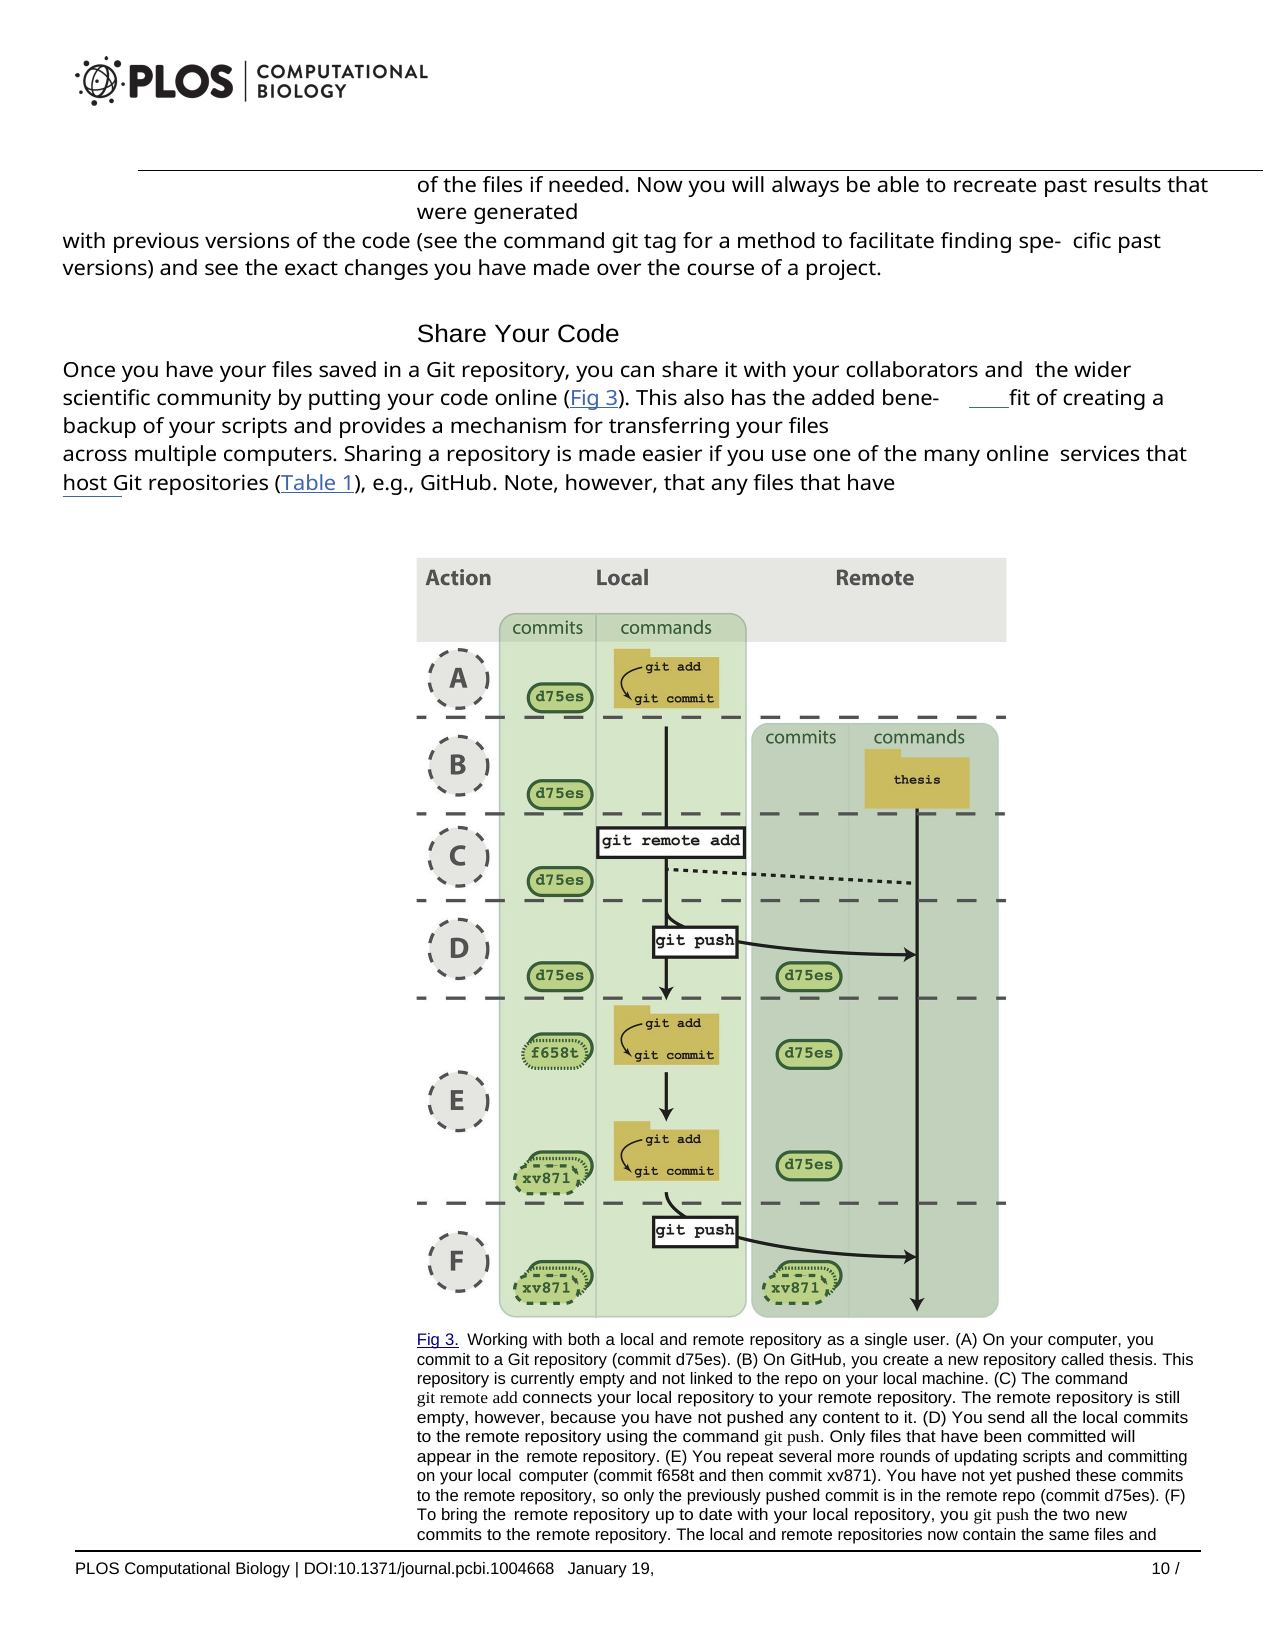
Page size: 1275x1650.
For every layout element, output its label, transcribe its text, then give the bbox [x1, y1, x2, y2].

text Fig 3. Working with both a local and remote repository as a single user. (A) On your computer, you commit to a Git repository (commit d75es). (B) On GitHub, you create a new repository called thesis. This repository is currently empty and not linked to the repo on your local machine. (C) The command [417, 1330, 1199, 1388]
subtitle Share Your Code [417, 319, 1212, 348]
text [417, 153, 1212, 170]
text across multiple computers. Sharing a repository is made easier if you use one of the many online services that host Git repositories (Table 1), e.g., GitHub. Note, however, that any files that have [62, 439, 1199, 496]
text Once you have your files saved in a Git repository, you can share it with your collaborators and the wider scientific community by putting your code online (Fig 3). This also has the added bene- fit of creating a backup of your scripts and provides a mechanism for transferring your files [62, 355, 1198, 439]
text git remote add connects your local repository to your remote repository. The remote repository is still empty, however, because you have not pushed any content to it. (D) You send all the local commits to the remote repository using the command git push. Only files that have been committed will appear in the remote repository. (E) You repeat several more rounds of updating scripts and committing on your local computer (commit f658t and then commit xv871). You have not yet pushed these commits to the remote repository, so only the previously pushed commit is in the remote repo (commit d75es). (F) To bring the remote repository up to date with your local repository, you git push the two new commits to the remote repository. The local and remote repositories now contain the same files and [417, 1388, 1189, 1544]
text with previous versions of the code (see the command git tag for a method to facilitate finding spe- cific past versions) and see the exact changes you have made over the course of a project. [62, 227, 1199, 281]
text of the files if needed. Now you will always be able to recreate past results that were generated [417, 171, 1212, 225]
